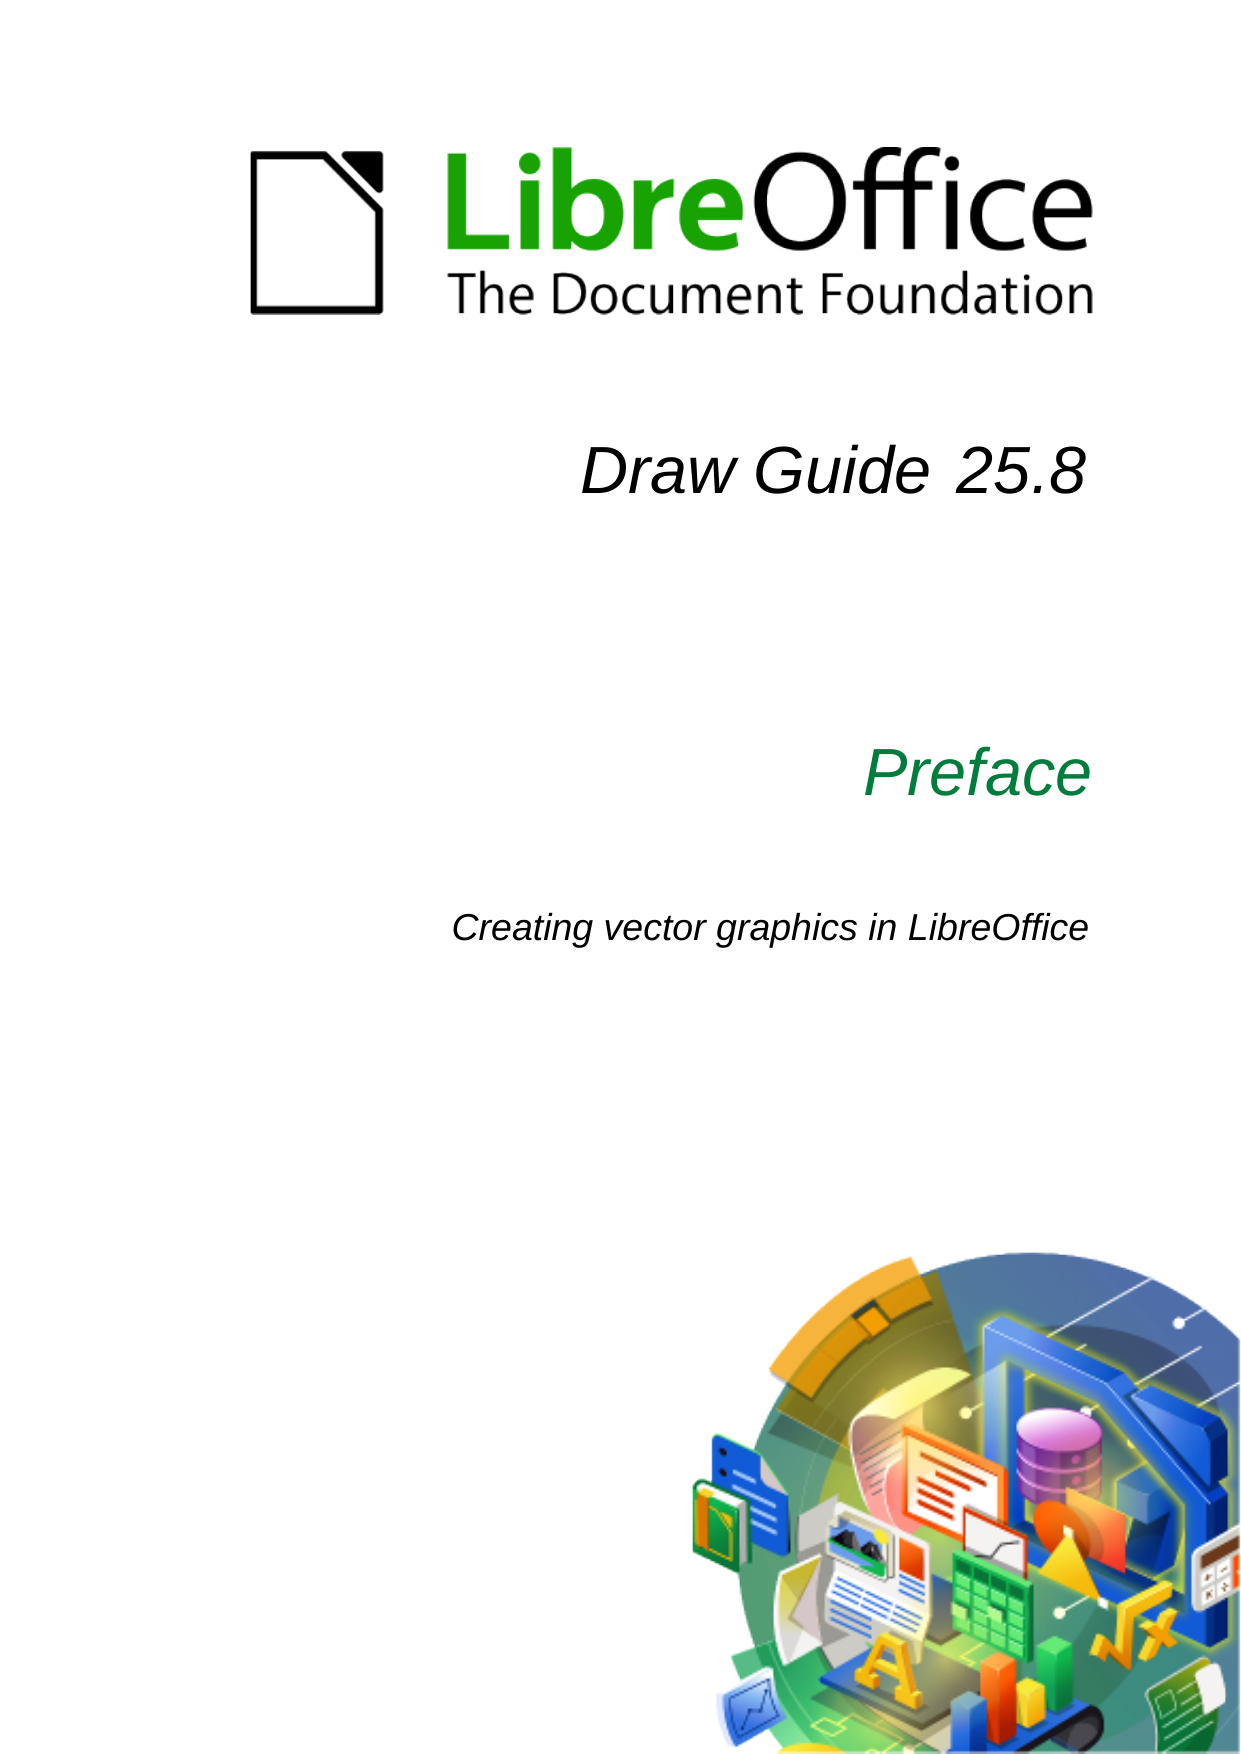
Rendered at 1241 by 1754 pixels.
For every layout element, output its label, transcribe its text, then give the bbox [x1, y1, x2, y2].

text Draw Guide 25.8 [177, 431, 1093, 508]
picture [0, 0, 1241, 1754]
title Preface [177, 733, 1093, 886]
subtitle Creating vector graphics in LibreOffice [177, 905, 1093, 948]
